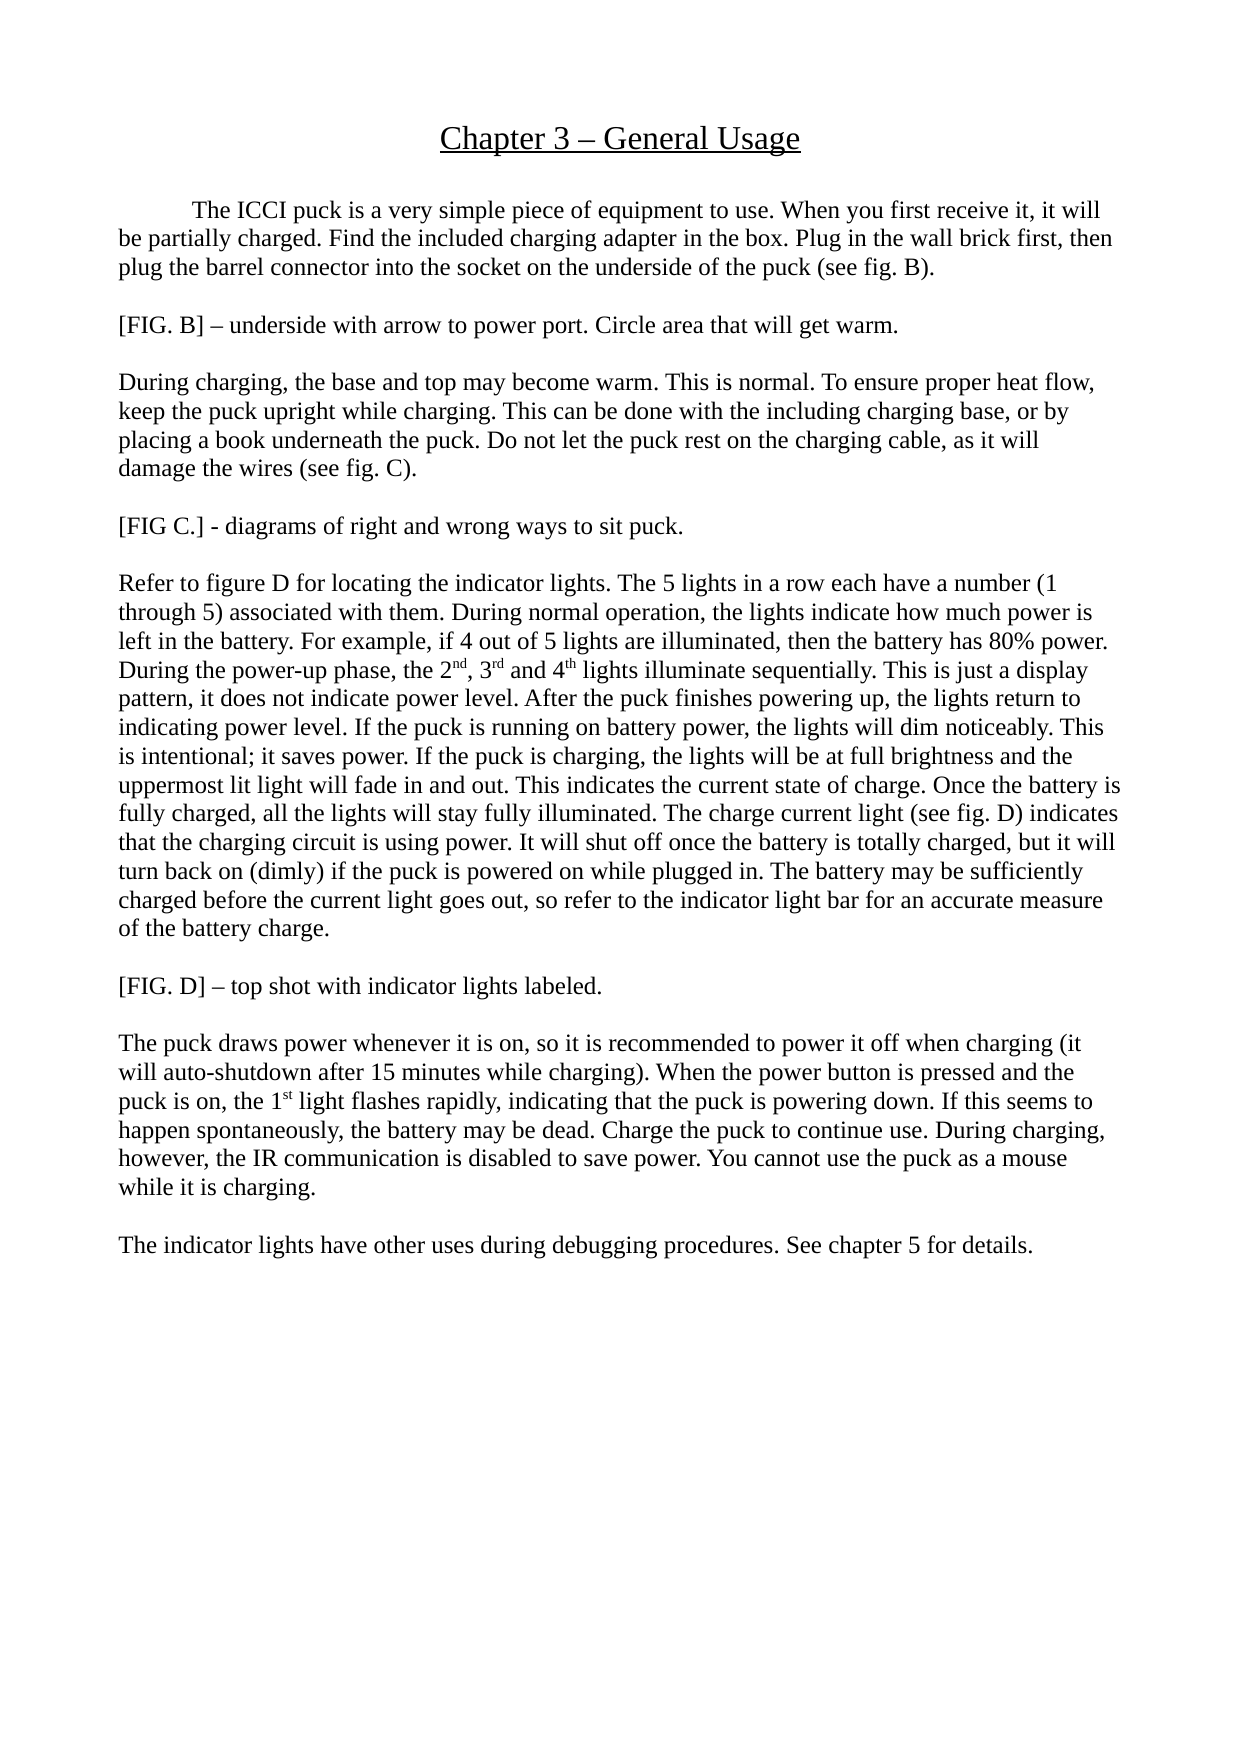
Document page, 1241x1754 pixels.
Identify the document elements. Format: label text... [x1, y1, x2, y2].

text [FIG C.] - diagrams of right and wrong ways to sit puck. [118, 511, 1122, 540]
text The indicator lights have other uses during debugging procedures. See chapter 5 for details. [118, 1230, 1122, 1258]
text Chapter 3 – General Usage [118, 118, 1122, 156]
text The ICCI puck is a very simple piece of equipment to use. When you first receive it, it will be partially charged. Find the included charging adapter in the box. Plug in the wall brick first, then plug the barrel connector into the socket on the underside of the puck (see fig. B). [118, 195, 1122, 281]
text Refer to figure D for locating the indicator lights. The 5 lights in a row each have a number (1 through 5) associated with them. During normal operation, the lights indicate how much power is left in the battery. For example, if 4 out of 5 lights are illuminated, then the battery has 80% power. During the power-up phase, the 2nd, 3rd and 4th lights illuminate sequentially. This is just a display pattern, it does not indicate power level. After the puck finishes powering up, the lights return to indicating power level. If the puck is running on battery power, the lights will dim noticeably. This is intentional; it saves power. If the puck is charging, the lights will be at full brightness and the uppermost lit light will fade in and out. This indicates the current state of charge. Once the battery is fully charged, all the lights will stay fully illuminated. The charge current light (see fig. D) indicates that the charging circuit is using power. It will shut off once the battery is totally charged, but it will turn back on (dimly) if the puck is powered on while plugged in. The battery may be sufficiently charged before the current light goes out, so refer to the indicator light bar for an accurate measure of the battery charge. [118, 568, 1122, 942]
text [FIG. B] – underside with arrow to power port. Circle area that will get warm. [118, 310, 1122, 338]
text [FIG. D] – top shot with indicator lights labeled. [118, 971, 1122, 1000]
text The puck draws power whenever it is on, so it is recommended to power it off when charging (it will auto-shutdown after 15 minutes while charging). When the power button is pressed and the puck is on, the 1st light flashes rapidly, indicating that the puck is powering down. If this seems to happen spontaneously, the battery may be dead. Charge the puck to continue use. During charging, however, the IR communication is disabled to save power. You cannot use the puck as a mouse while it is charging. [118, 1028, 1122, 1201]
text During charging, the base and top may become warm. This is normal. To ensure proper heat flow, keep the puck upright while charging. This can be done with the including charging base, or by placing a book underneath the puck. Do not let the puck rest on the charging cable, as it will damage the wires (see fig. C). [118, 367, 1122, 482]
